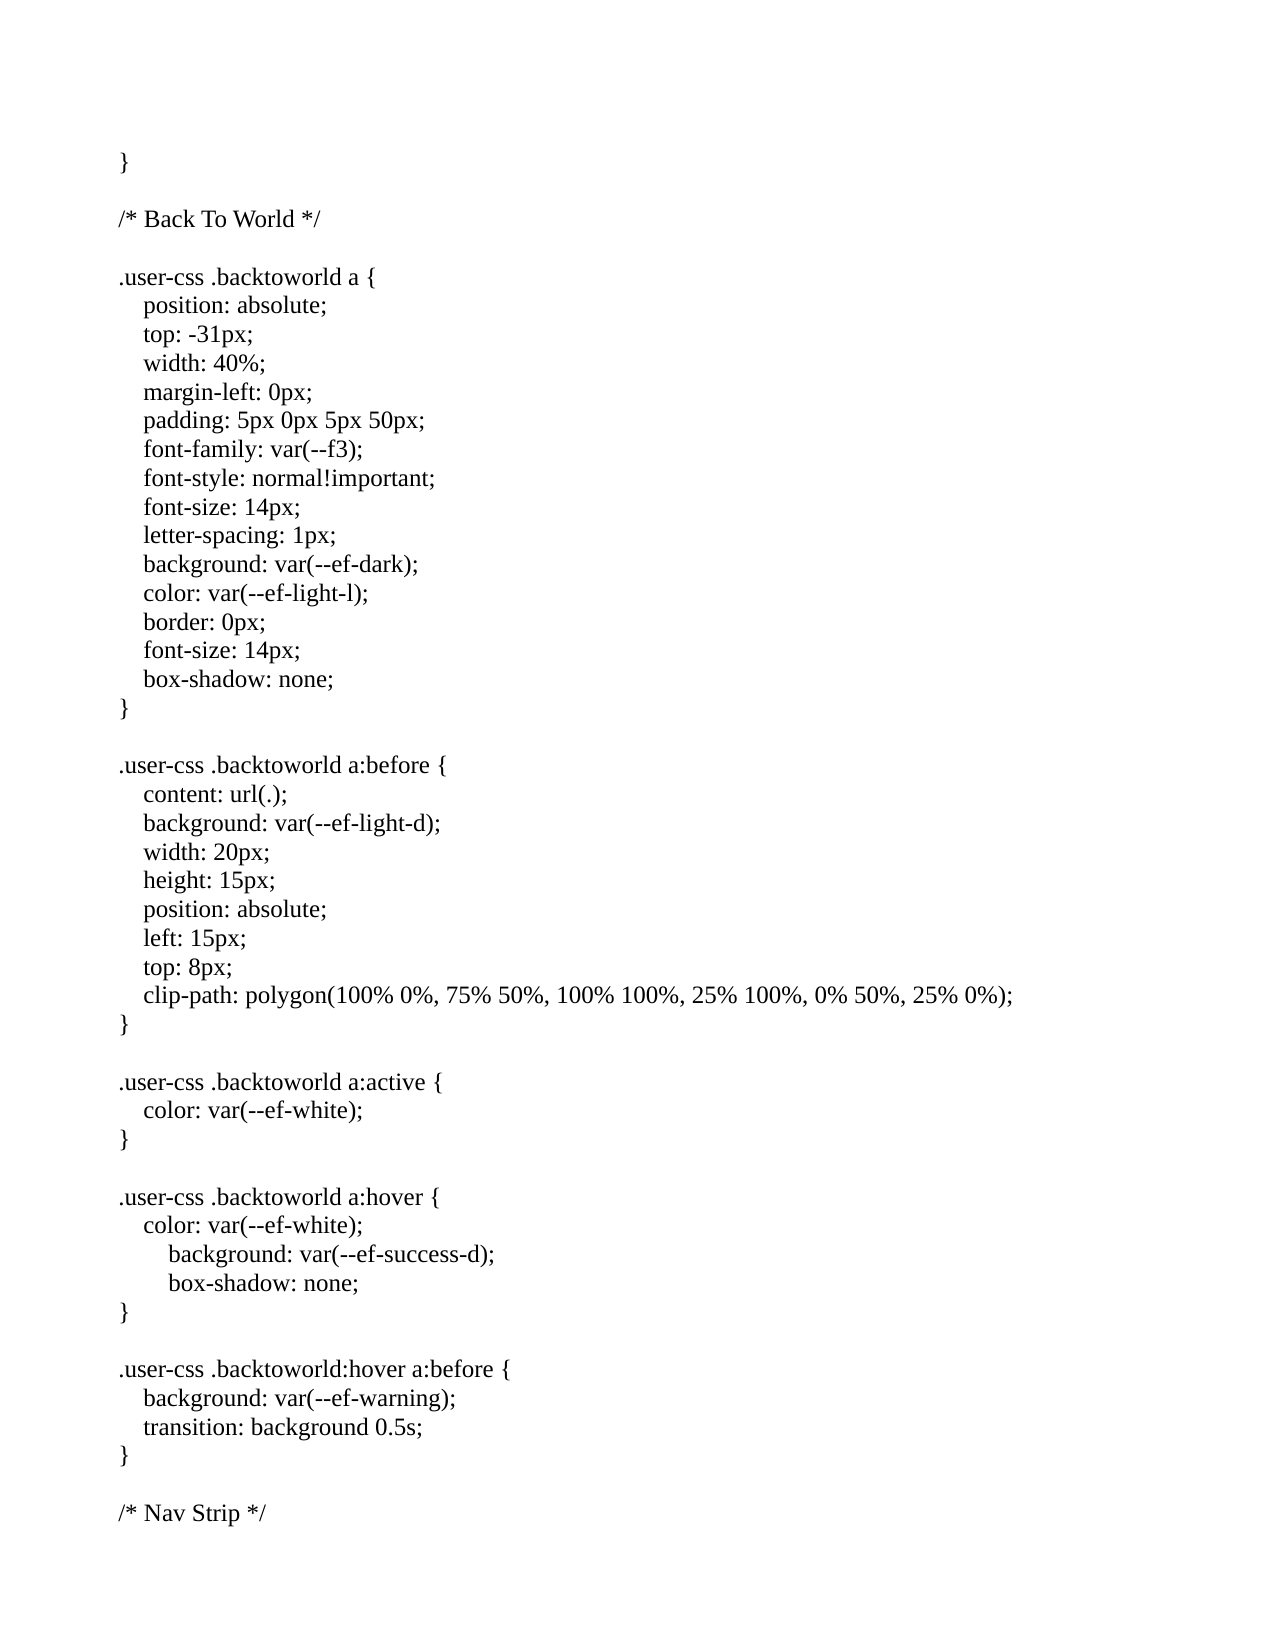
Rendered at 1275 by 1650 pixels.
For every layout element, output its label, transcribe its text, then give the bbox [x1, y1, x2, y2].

text background: var(--ef-light-d); [118, 808, 1157, 837]
text width: 40%; [118, 348, 1157, 377]
text .user-css .backtoworld:hover a:before { [118, 1354, 1157, 1383]
text background: var(--ef-dark); [118, 549, 1157, 578]
text } [118, 1124, 1157, 1153]
text padding: 5px 0px 5px 50px; [118, 406, 1157, 434]
text .user-css .backtoworld a:before { [118, 751, 1157, 779]
text } [118, 147, 1157, 176]
text } [118, 1441, 1157, 1469]
text box-shadow: none; [118, 1268, 1157, 1297]
text height: 15px; [118, 866, 1157, 894]
text border: 0px; [118, 607, 1157, 636]
text content: url(.); [118, 779, 1157, 808]
text font-size: 14px; [118, 492, 1157, 521]
text } [118, 1297, 1157, 1326]
text /* Back To World */ [118, 204, 1157, 233]
text font-family: var(--f3); [118, 434, 1157, 463]
text .user-css .backtoworld a { [118, 262, 1157, 291]
text .user-css .backtoworld a:hover { [118, 1182, 1157, 1211]
text margin-left: 0px; [118, 377, 1157, 406]
text clip-path: polygon(100% 0%, 75% 50%, 100% 100%, 25% 100%, 0% 50%, 25% 0%); [118, 981, 1157, 1009]
text font-size: 14px; [118, 636, 1157, 664]
text /* Nav Strip */ [118, 1498, 1157, 1527]
text background: var(--ef-warning); [118, 1383, 1157, 1412]
text } [118, 1009, 1157, 1038]
text letter-spacing: 1px; [118, 521, 1157, 549]
text top: 8px; [118, 952, 1157, 981]
text left: 15px; [118, 923, 1157, 952]
text } [118, 693, 1157, 722]
text color: var(--ef-white); [118, 1096, 1157, 1124]
text color: var(--ef-light-l); [118, 578, 1157, 607]
text position: absolute; [118, 894, 1157, 923]
text .user-css .backtoworld a:active { [118, 1067, 1157, 1096]
text color: var(--ef-white); [118, 1211, 1157, 1239]
text font-style: normal!important; [118, 463, 1157, 492]
text position: absolute; [118, 291, 1157, 319]
text width: 20px; [118, 837, 1157, 866]
text background: var(--ef-success-d); [118, 1239, 1157, 1268]
text top: -31px; [118, 319, 1157, 348]
text transition: background 0.5s; [118, 1412, 1157, 1441]
text box-shadow: none; [118, 664, 1157, 693]
